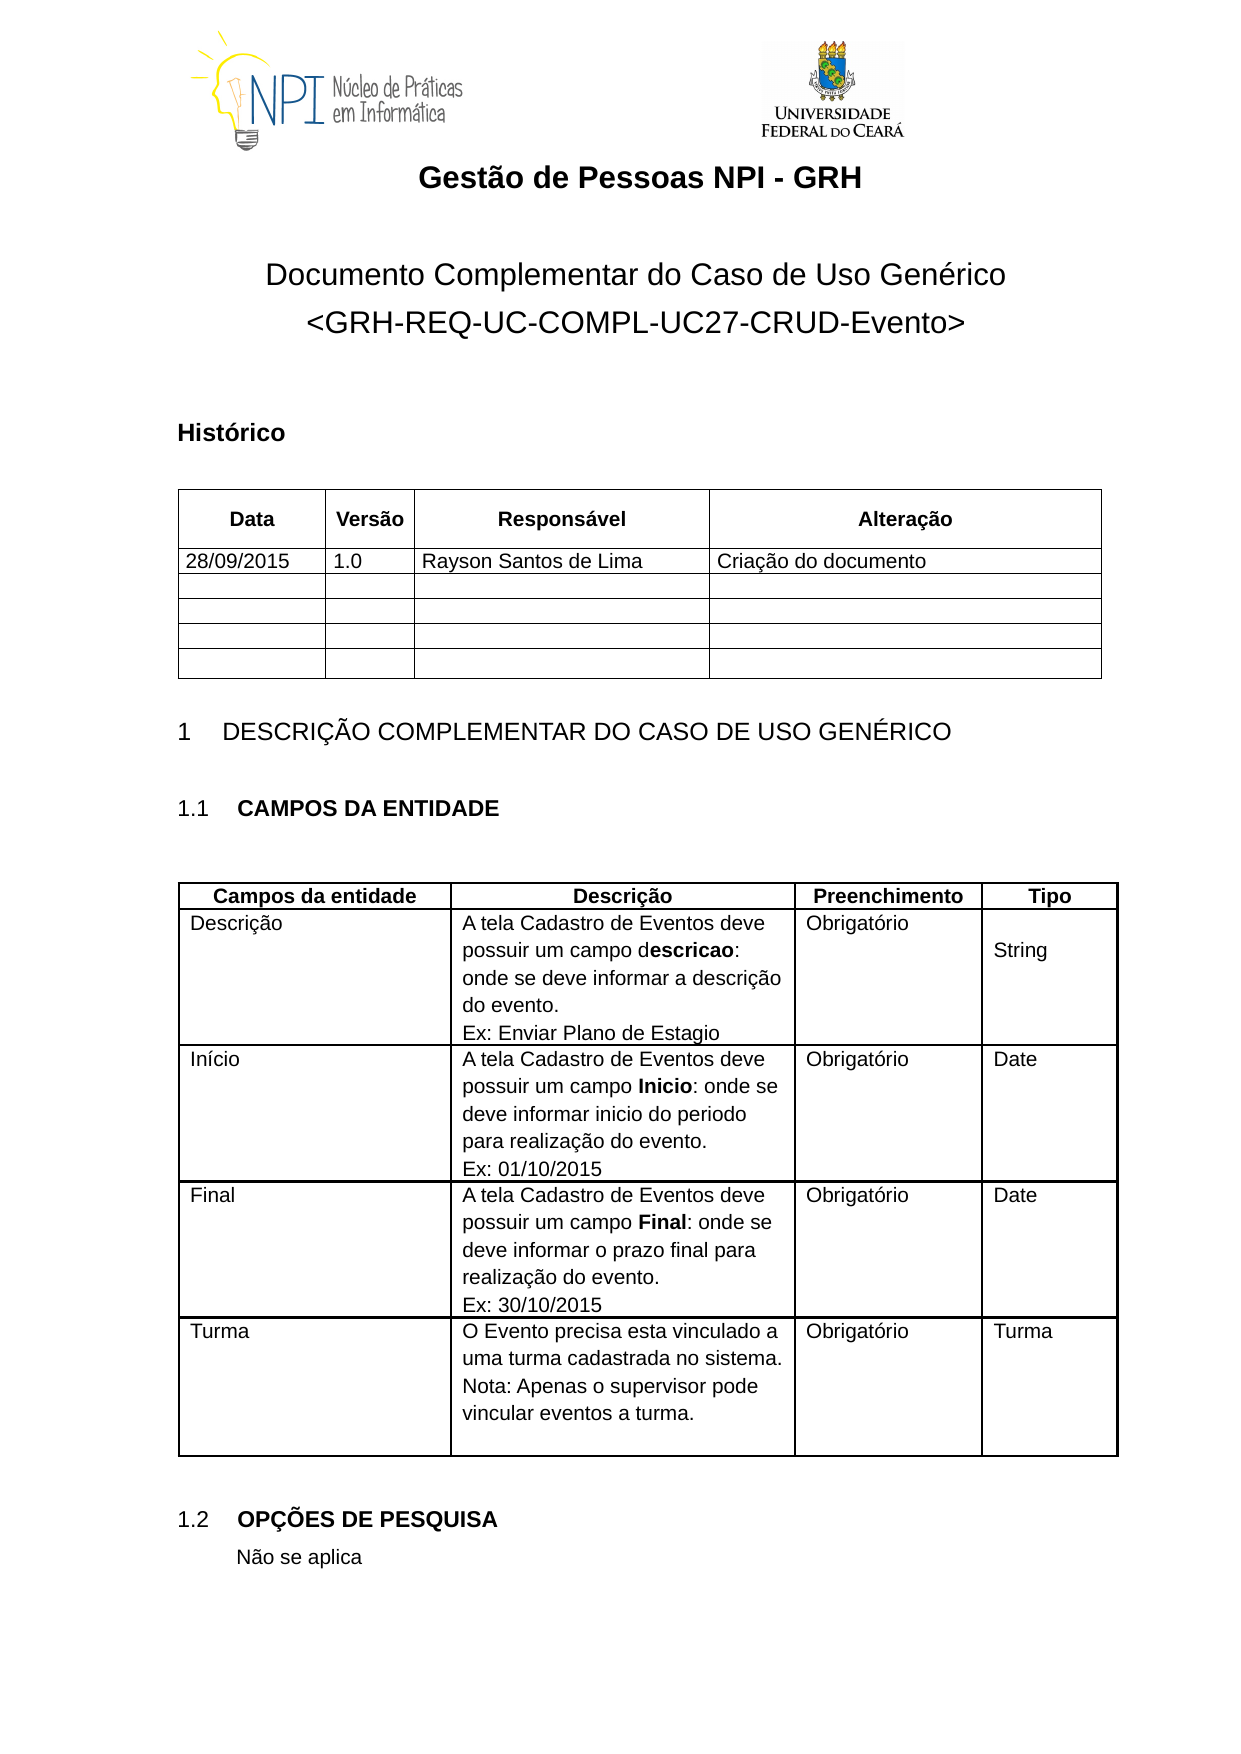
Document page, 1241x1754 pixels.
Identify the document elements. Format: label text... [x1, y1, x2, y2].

table_cell A tela Cadastro de Eventos deve possuir um campo Final: onde se deve informar o prazo final para realização do evento. Ex: 30/10/2015 [452, 1183, 794, 1316]
text <GRH-REQ-UC-COMPL-UC27-CRUD-Evento> [177, 304, 1104, 340]
table_cell [415, 574, 709, 598]
subtitle Descrição complementar do caso de uso genérico [177, 717, 1104, 745]
table_cell [710, 624, 1101, 648]
text Não se aplica [236, 1545, 1104, 1569]
table_cell Obrigatório [796, 910, 981, 1044]
table_cell [326, 649, 414, 678]
table_cell [710, 574, 1101, 598]
table_cell 28/09/2015 [179, 549, 325, 573]
table_cell Obrigatório [796, 1319, 981, 1455]
table_header Campos da entidade [180, 884, 450, 908]
table_cell [710, 599, 1101, 623]
picture [761, 41, 905, 139]
table_cell Obrigatório [796, 1046, 981, 1180]
table_cell String [983, 910, 1116, 1044]
table_cell Obrigatório [796, 1183, 981, 1316]
table_header Descrição [452, 884, 794, 908]
subtitle OPÇÕES DE PESQUISA [177, 1506, 1104, 1533]
table_cell [415, 624, 709, 648]
table_cell A tela Cadastro de Eventos deve possuir um campo descricao: onde se deve informar a descrição do evento. Ex: Enviar Plano de Estagio [452, 910, 794, 1044]
table_cell Turma [180, 1319, 450, 1455]
subtitle CAMPOS DA ENTIDADE [177, 795, 1104, 822]
picture [181, 22, 472, 159]
table_cell [179, 649, 325, 678]
table_cell Início [180, 1046, 450, 1180]
table_header Tipo [983, 884, 1116, 908]
table_cell 1.0 [326, 549, 414, 573]
table_cell [179, 574, 325, 598]
table_cell [415, 599, 709, 623]
table_cell Rayson Santos de Lima [415, 549, 709, 573]
table_cell [326, 599, 414, 623]
table_cell Turma [983, 1319, 1116, 1455]
table_cell [179, 599, 325, 623]
table_cell [710, 649, 1101, 678]
text Documento Complementar do Caso de Uso Genérico [177, 256, 1104, 292]
table_cell Criação do documento [710, 549, 1101, 573]
text Histórico [177, 418, 1104, 447]
table_cell [326, 574, 414, 598]
text Gestão de Pessoas NPI - GRH [177, 125, 1104, 195]
table_header Versão [326, 490, 414, 548]
table_cell [326, 624, 414, 648]
table_header Data [179, 490, 325, 548]
table_cell Descrição [180, 910, 450, 1044]
table_header Responsável [415, 490, 709, 548]
table_header Alteração [710, 490, 1101, 548]
table_cell Final [180, 1183, 450, 1316]
table_cell Date [983, 1046, 1116, 1180]
table_cell Date [983, 1183, 1116, 1316]
table_cell [179, 624, 325, 648]
table_header Preenchimento [796, 884, 981, 908]
table_cell [415, 649, 709, 678]
table_cell A tela Cadastro de Eventos deve possuir um campo Inicio: onde se deve informar inicio do periodo para realização do evento. Ex: 01/10/2015 [452, 1046, 794, 1180]
table_cell O Evento precisa esta vinculado a uma turma cadastrada no sistema. Nota: Apenas o supervisor pode vincular eventos a turma. [452, 1319, 794, 1455]
